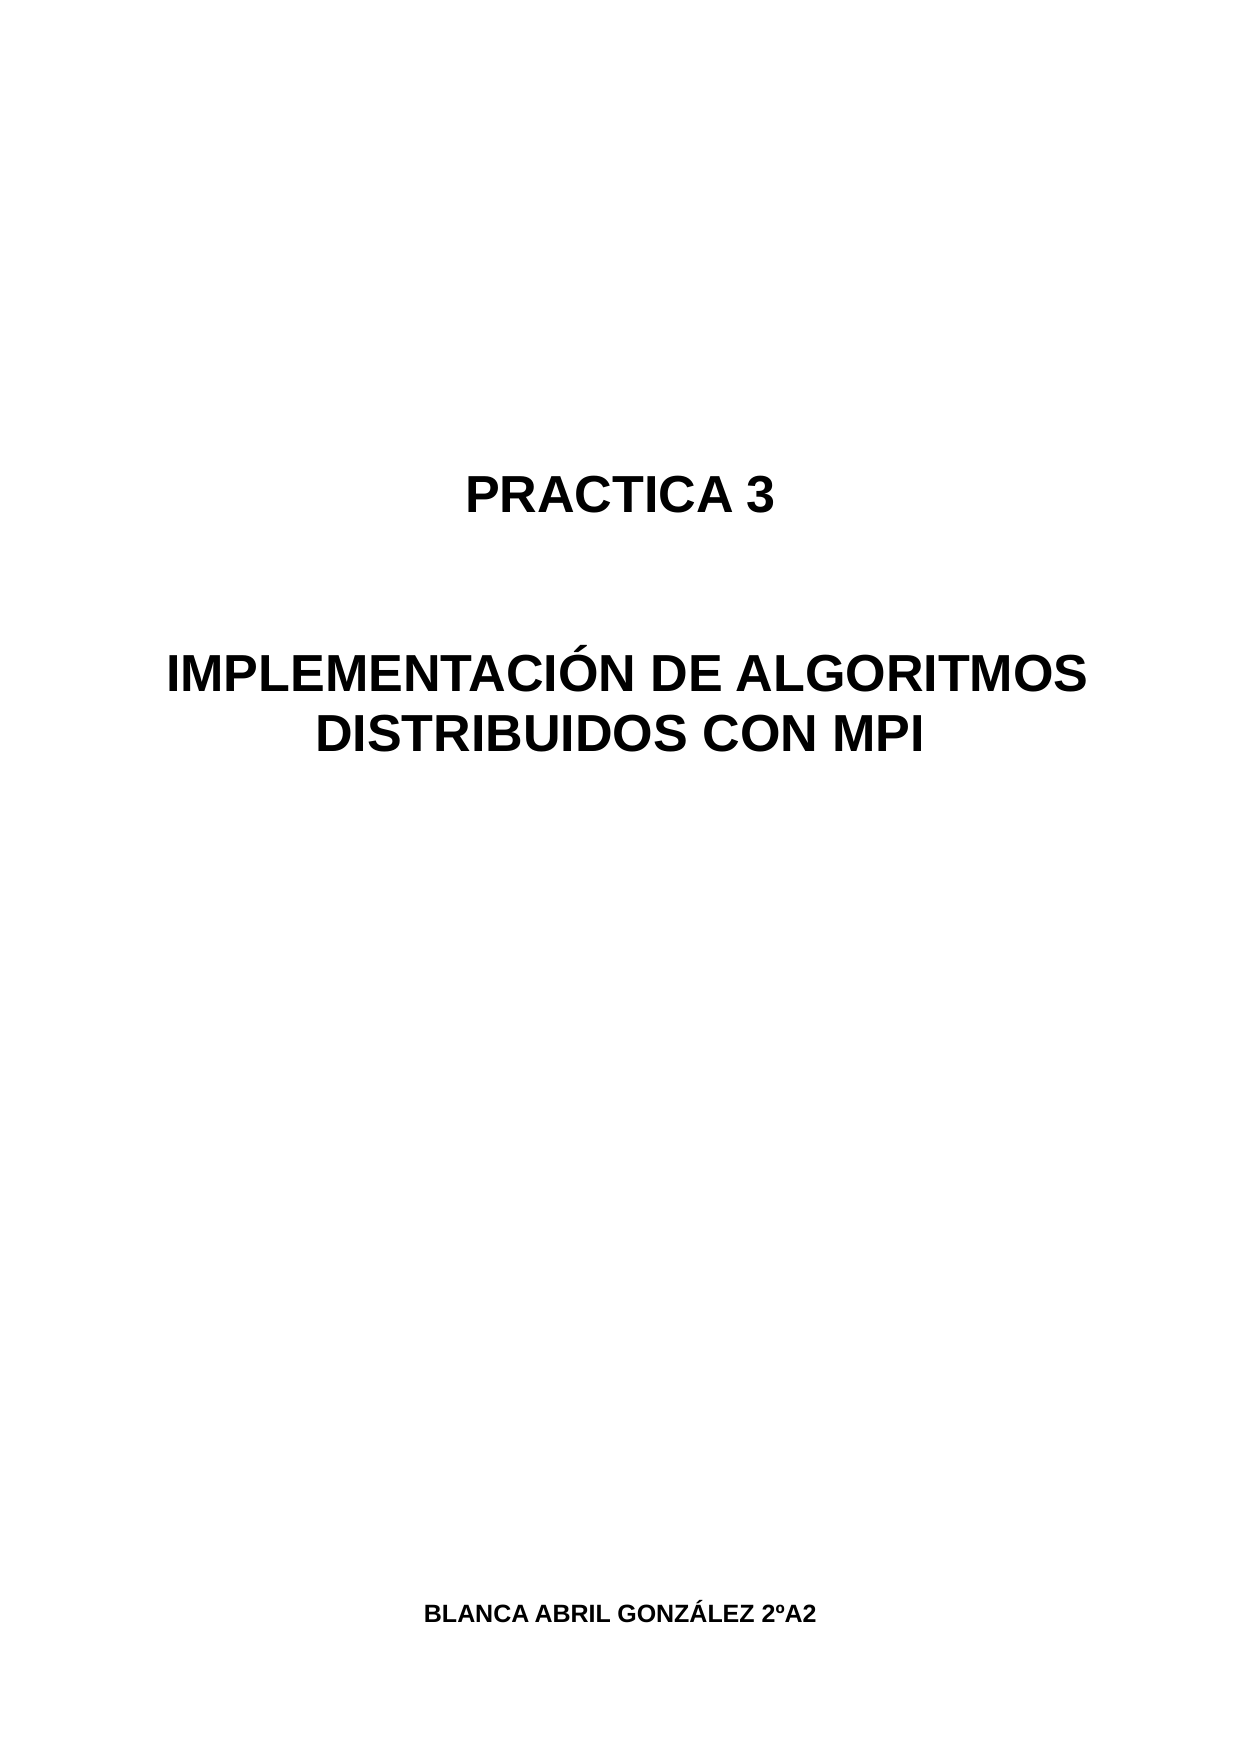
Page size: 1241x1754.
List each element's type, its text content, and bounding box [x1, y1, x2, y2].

text PRACTICA 3 [118, 463, 1122, 523]
text BLANCA ABRIL GONZÁLEZ 2ºA2 [118, 1599, 1122, 1627]
text IMPLEMENTACIÓN DE ALGORITMOS DISTRIBUIDOS CON MPI [118, 643, 1122, 763]
